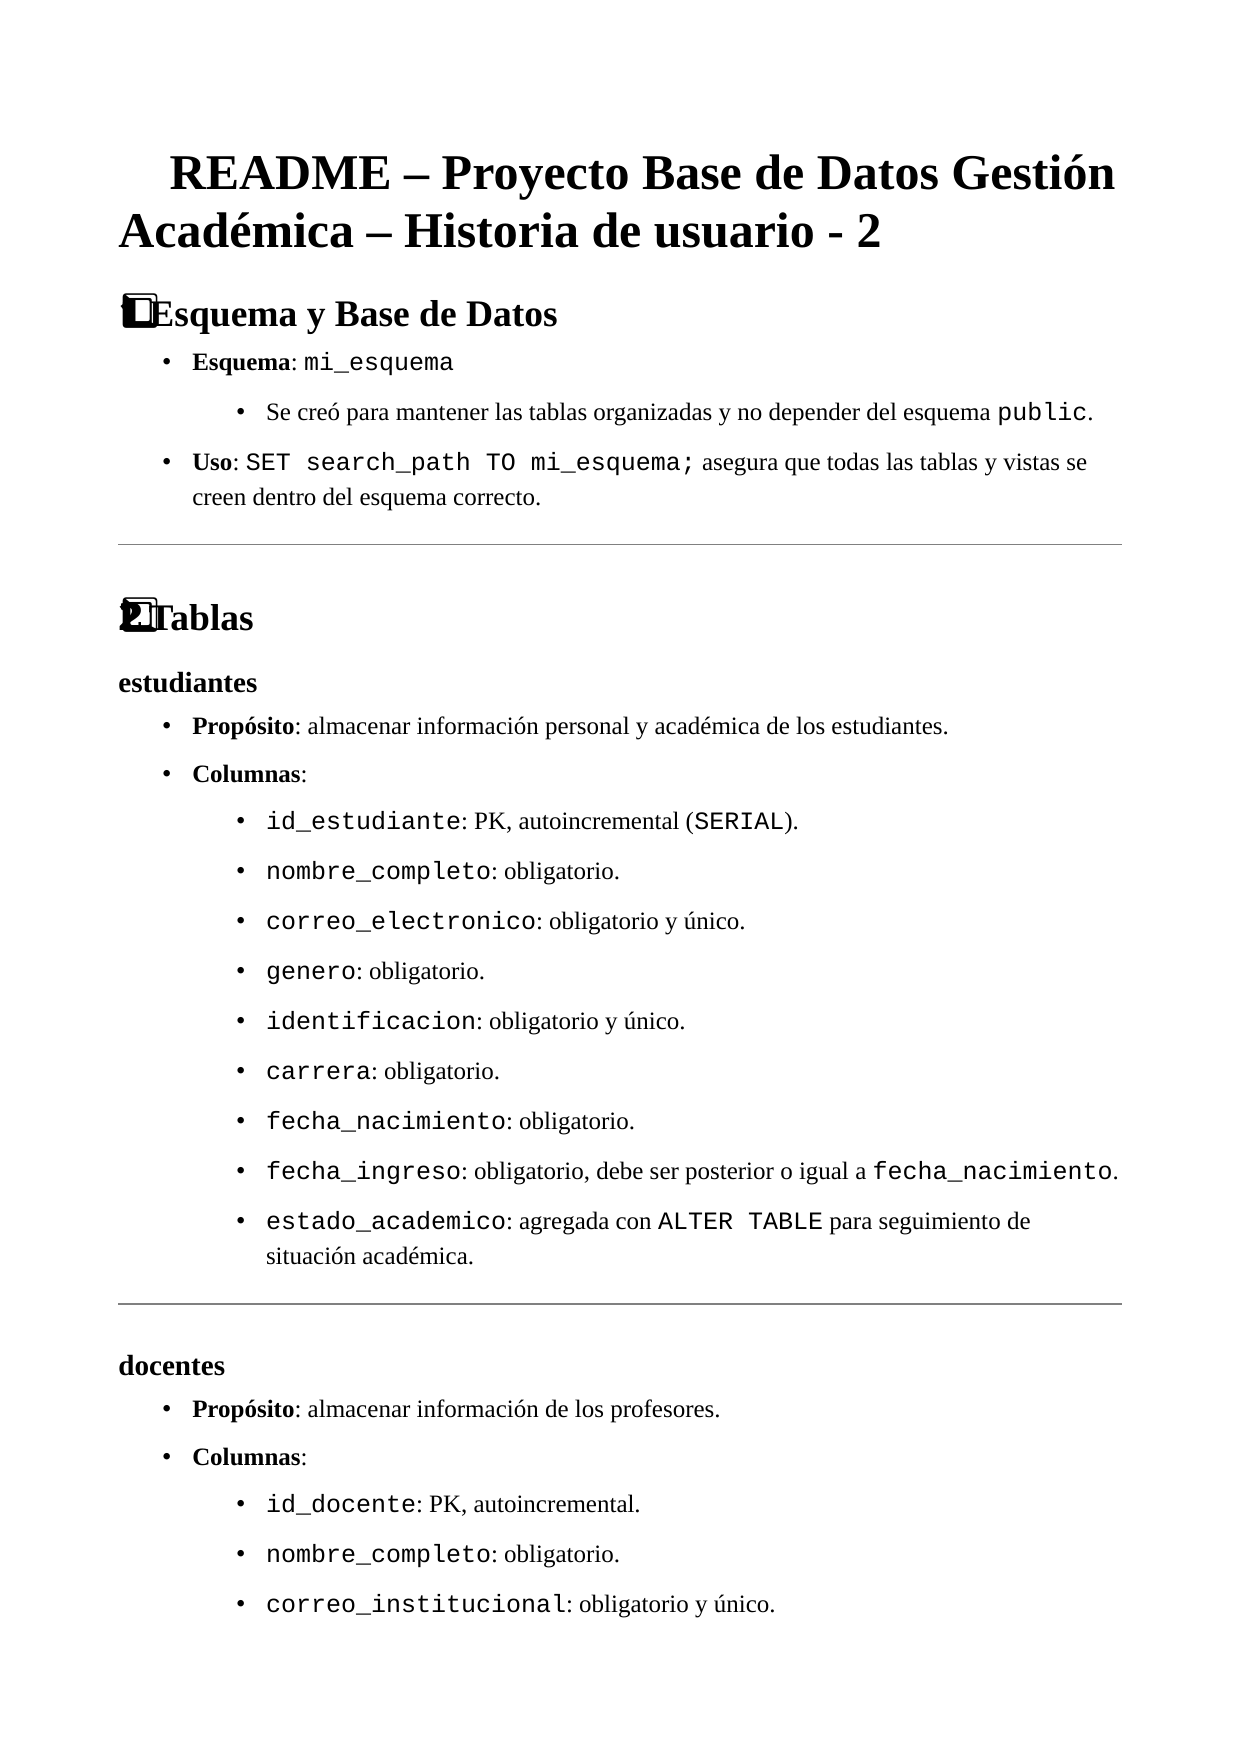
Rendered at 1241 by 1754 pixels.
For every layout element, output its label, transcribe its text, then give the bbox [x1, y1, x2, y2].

list carrera: obligatorio. [236, 1056, 1122, 1087]
subtitle 📄 README – Proyecto Base de Datos Gestión Académica – Historia de usuario - 2 [118, 143, 1122, 258]
list Columnas: [162, 759, 1122, 787]
subtitle estudiantes [118, 665, 1122, 699]
subtitle 1️⃣ Esquema y Base de Datos [118, 291, 1122, 334]
list correo_institucional: obligatorio y único. [236, 1589, 1122, 1620]
list Propósito: almacenar información personal y académica de los estudiantes. [162, 711, 1122, 740]
list Se creó para mantener las tablas organizadas y no depender del esquema public. [236, 397, 1122, 428]
list fecha_nacimiento: obligatorio. [236, 1106, 1122, 1137]
list nombre_completo: obligatorio. [236, 1539, 1122, 1570]
list nombre_completo: obligatorio. [236, 856, 1122, 887]
subtitle 2️⃣ Tablas [118, 595, 1122, 638]
list fecha_ingreso: obligatorio, debe ser posterior o igual a fecha_nacimiento. [236, 1156, 1122, 1187]
list identificacion: obligatorio y único. [236, 1006, 1122, 1037]
list id_docente: PK, autoincremental. [236, 1489, 1122, 1520]
list genero: obligatorio. [236, 956, 1122, 987]
list estado_academico: agregada con ALTER TABLE para seguimiento de situación académica. [236, 1206, 1122, 1270]
list Esquema: mi_esquema [162, 347, 1122, 378]
list Uso: SET search_path TO mi_esquema; asegura que todas las tablas y vistas se creen dentro del esquema correcto. [162, 447, 1122, 511]
list Columnas: [162, 1442, 1122, 1470]
list correo_electronico: obligatorio y único. [236, 906, 1122, 937]
subtitle docentes [118, 1348, 1122, 1381]
list id_estudiante: PK, autoincremental (SERIAL). [236, 806, 1122, 837]
list Propósito: almacenar información de los profesores. [162, 1394, 1122, 1423]
